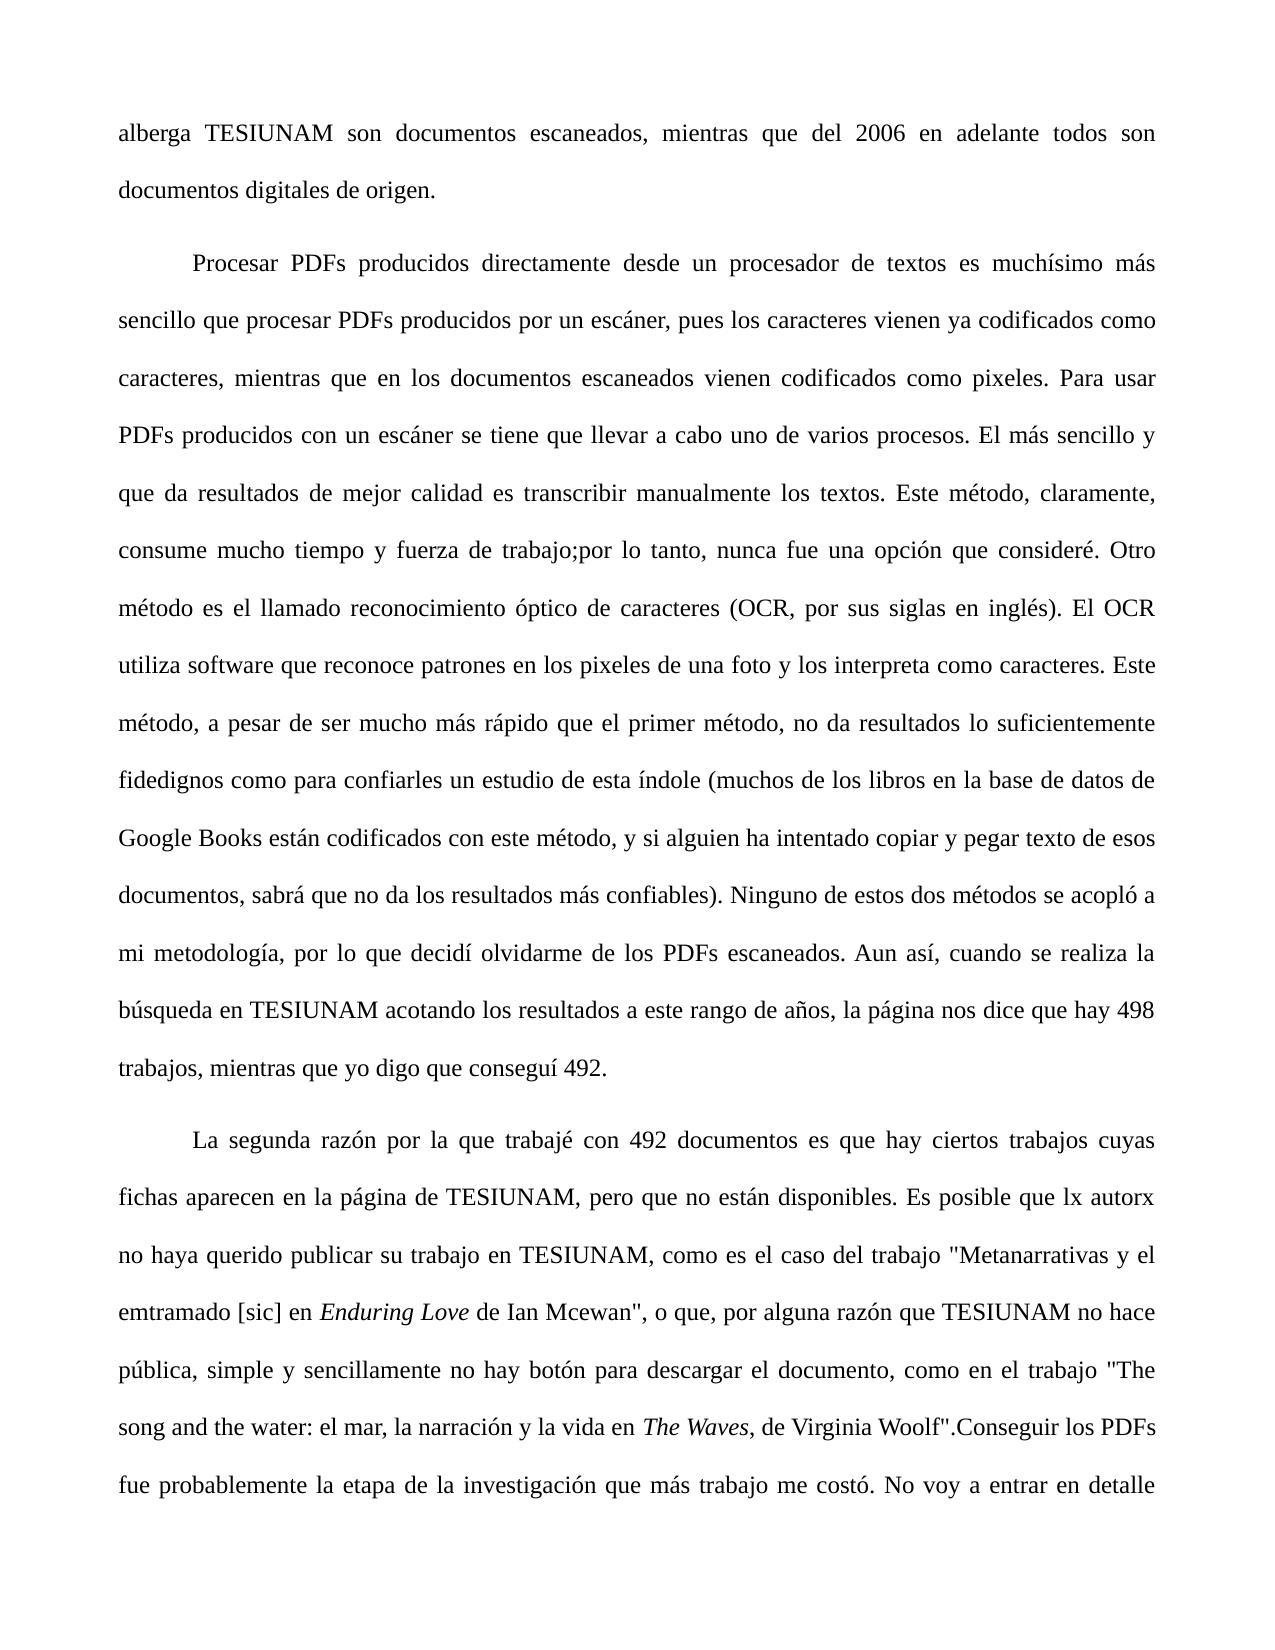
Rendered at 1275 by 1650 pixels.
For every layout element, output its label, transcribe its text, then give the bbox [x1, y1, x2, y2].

text La segunda razón por la que trabajé con 492 documentos es que hay ciertos trabajos cuyas fichas aparecen en la página de TESIUNAM, pero que no están disponibles. Es posible que lx autorx no haya querido publicar su trabajo en TESIUNAM, como es el caso del trabajo "Metanarrativas y el emtramado [sic] en Enduring Love de Ian Mcewan", o que, por alguna razón que TESIUNAM no hace pública, simple y sencillamente no hay botón para descargar el documento, como en el trabajo "The song and the water: el mar, la narración y la vida en The Waves, de Virginia Woolf".Conseguir los PDFs fue probablemente la etapa de la investigación que más trabajo me costó. No voy a entrar en detalle [118, 1125, 1157, 1498]
text Procesar PDFs producidos directamente desde un procesador de textos es muchísimo más sencillo que procesar PDFs producidos por un escáner, pues los caracteres vienen ya codificados como caracteres, mientras que en los documentos escaneados vienen codificados como pixeles. Para usar PDFs producidos con un escáner se tiene que llevar a cabo uno de varios procesos. El más sencillo y que da resultados de mejor calidad es transcribir manualmente los textos. Este método, claramente, consume mucho tiempo y fuerza de trabajo;por lo tanto, nunca fue una opción que consideré. Otro método es el llamado reconocimiento óptico de caracteres (OCR, por sus siglas en inglés). El OCR utiliza software que reconoce patrones en los pixeles de una foto y los interpreta como caracteres. Este método, a pesar de ser mucho más rápido que el primer método, no da resultados lo suficientemente fidedignos como para confiarles un estudio de esta índole (muchos de los libros en la base de datos de Google Books están codificados con este método, y si alguien ha intentado copiar y pegar texto de esos documentos, sabrá que no da los resultados más confiables). Ninguno de estos dos métodos se acopló a mi metodología, por lo que decidí olvidarme de los PDFs escaneados. Aun así, cuando se realiza la búsqueda en TESIUNAM acotando los resultados a este rango de años, la página nos dice que hay 498 trabajos, mientras que yo digo que conseguí 492. [118, 248, 1157, 1081]
text alberga TESIUNAM son documentos escaneados, mientras que del 2006 en adelante todos son documentos digitales de origen. [118, 118, 1157, 204]
